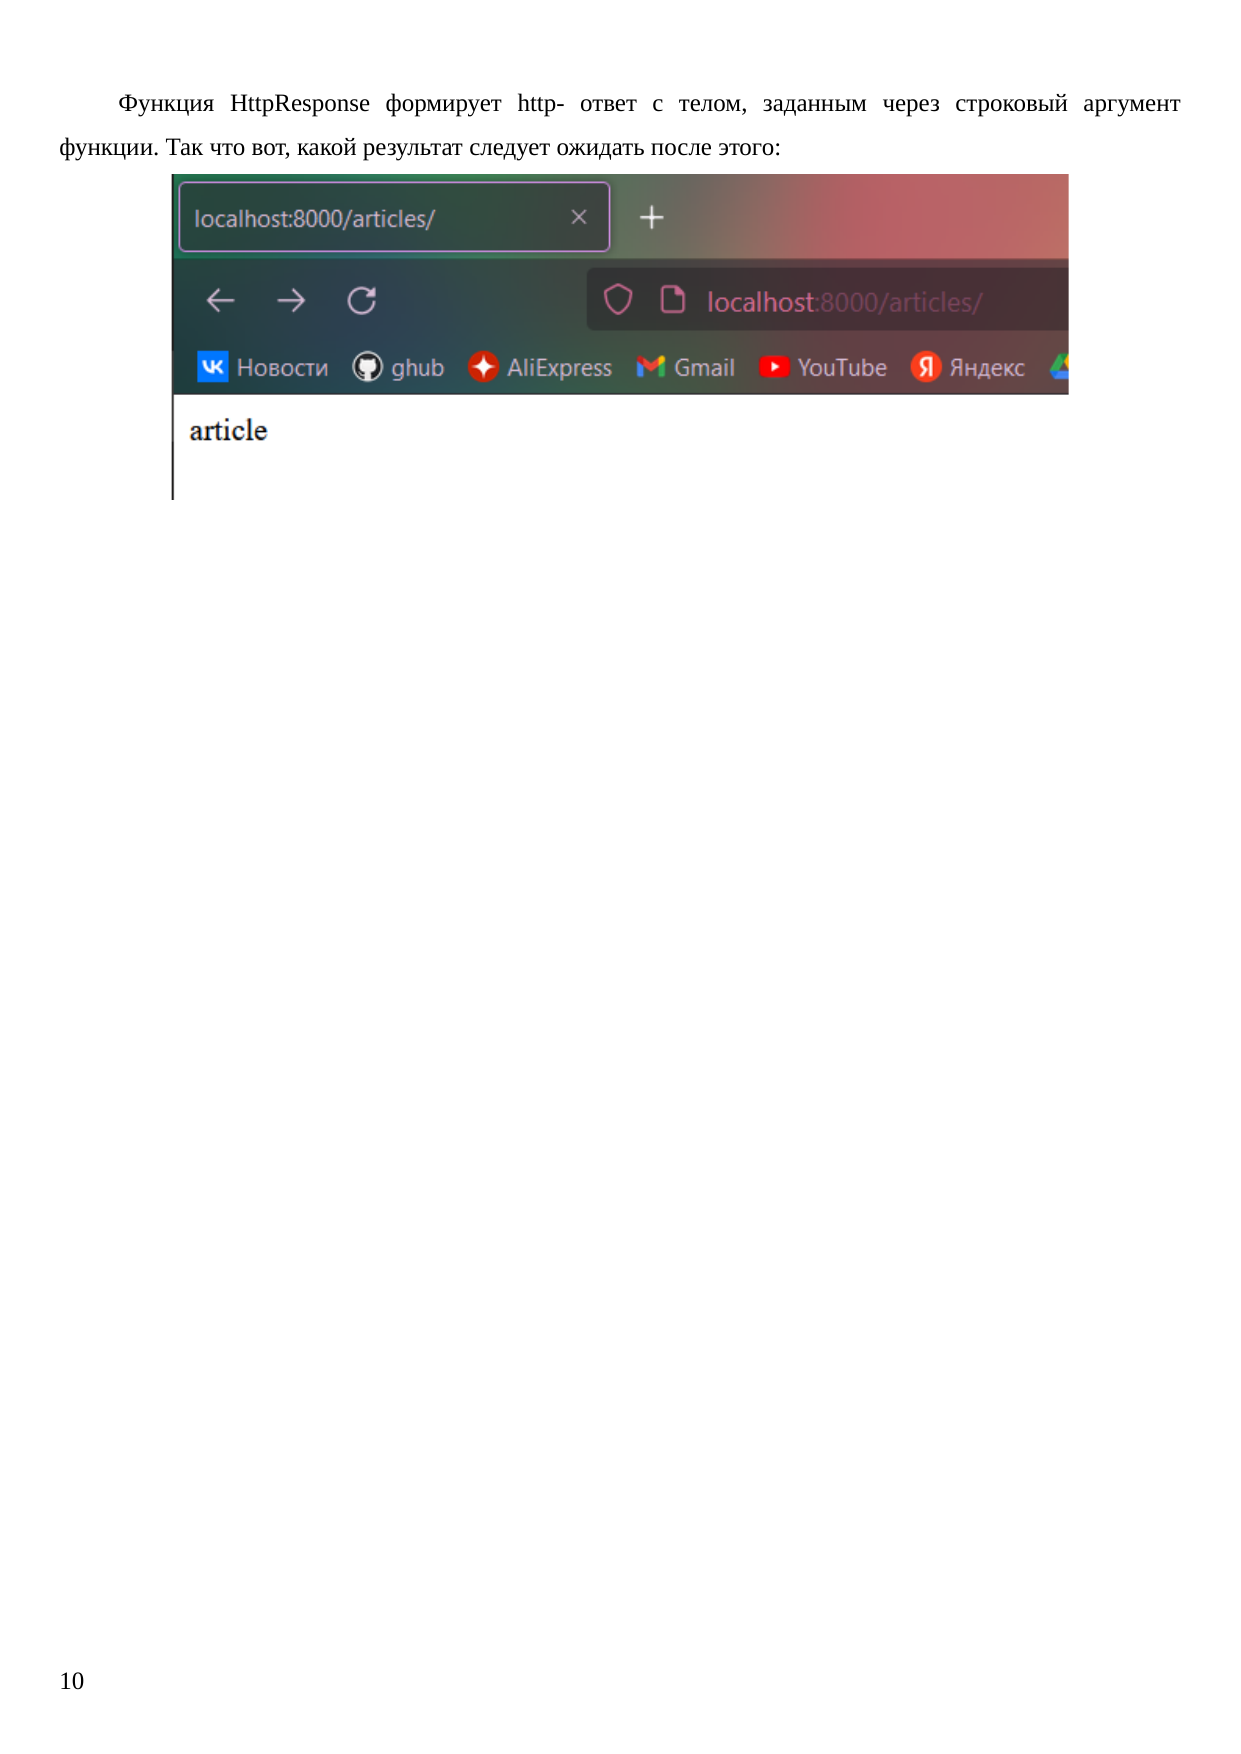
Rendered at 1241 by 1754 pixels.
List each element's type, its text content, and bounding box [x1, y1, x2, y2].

text Функция HttpResponse формирует http- ответ с телом, заданным через строковый аргумент функции. Так что вот, какой результат следует ожидать после этого: [59, 88, 1181, 160]
picture [171, 174, 1069, 500]
